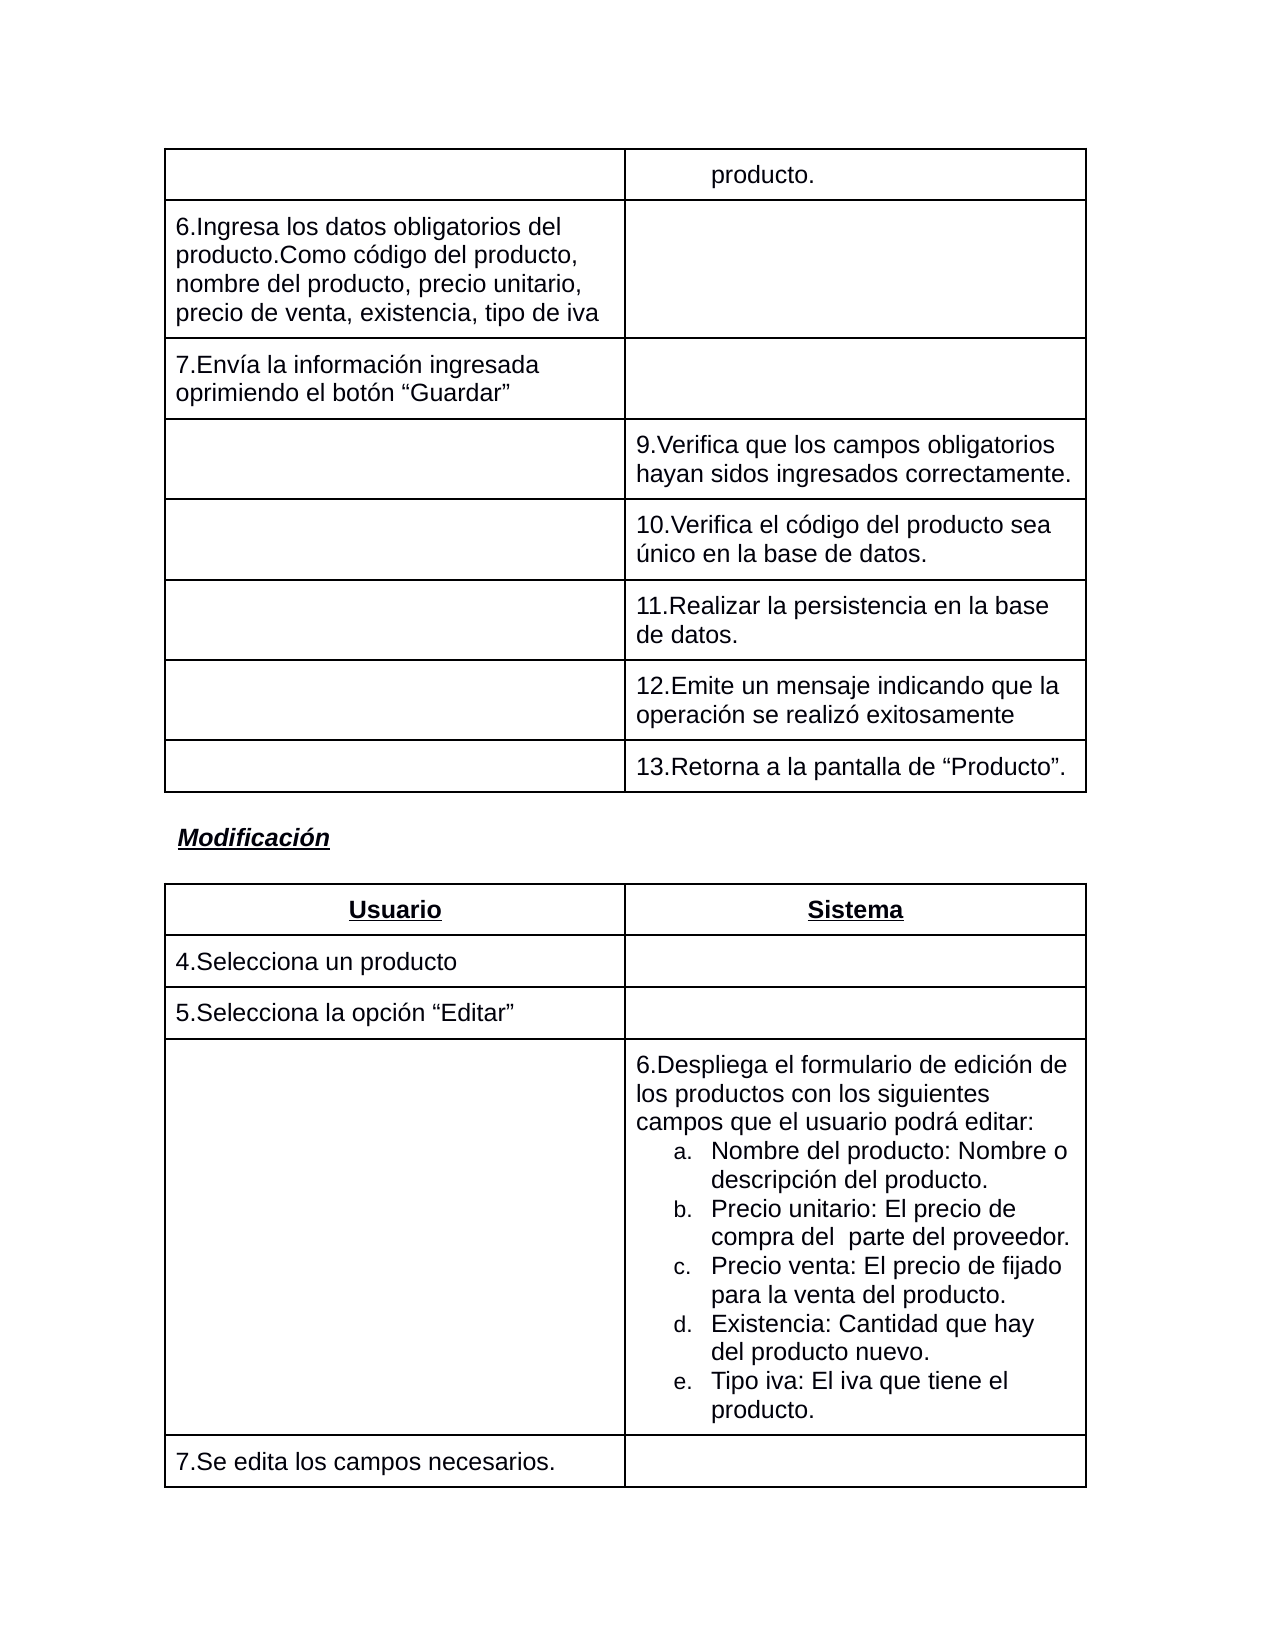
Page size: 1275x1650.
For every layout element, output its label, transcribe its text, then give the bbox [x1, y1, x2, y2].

table_cell 7.Envía la información ingresada oprimiendo el botón “Guardar” [166, 339, 624, 418]
table_cell [166, 500, 624, 578]
table_cell 10.Verifica el código del producto sea único en la base de datos. [626, 500, 1085, 578]
table_cell 13.Retorna a la pantalla de “Producto”. [626, 741, 1085, 791]
table_cell [166, 150, 624, 199]
table_header Usuario [166, 885, 624, 934]
table_cell 7.Se edita los campos necesarios. [166, 1436, 624, 1486]
table_cell [166, 581, 624, 659]
table_cell 9.Verifica que los campos obligatorios hayan sidos ingresados correctamente. [626, 420, 1085, 498]
table_cell [626, 988, 1085, 1037]
table_cell [626, 201, 1085, 337]
table_cell [626, 1436, 1085, 1486]
table_header Sistema [626, 885, 1085, 934]
table_cell [166, 661, 624, 739]
table_cell [626, 339, 1085, 418]
table_cell 6.Despliega el formulario de edición de los productos con los siguientes campos que el usuario podrá editar: Nombre del producto: Nombre o descripción del producto. Precio unitario: El precio de compra del parte del proveedor. Precio venta: El precio de fijado para la venta del producto. Existencia: Cantidad que hay del producto nuevo. Tipo iva: El iva que tiene el producto. [626, 1040, 1085, 1434]
table_cell [166, 420, 624, 498]
table_cell 5.Selecciona la opción “Editar” [166, 988, 624, 1037]
table_cell 6.Ingresa los datos obligatorios del producto.Como código del producto, nombre del producto, precio unitario, precio de venta, existencia, tipo de iva [166, 201, 624, 337]
table_cell 4.Selecciona un producto [166, 936, 624, 986]
table_cell 12.Emite un mensaje indicando que la operación se realizó exitosamente [626, 661, 1085, 739]
table_cell producto. [626, 150, 1085, 199]
table_cell [626, 936, 1085, 986]
table_cell 11.Realizar la persistencia en la base de datos. [626, 581, 1085, 659]
table_cell [166, 741, 624, 791]
table_cell [166, 1040, 624, 1434]
text Modificación [177, 823, 1098, 852]
